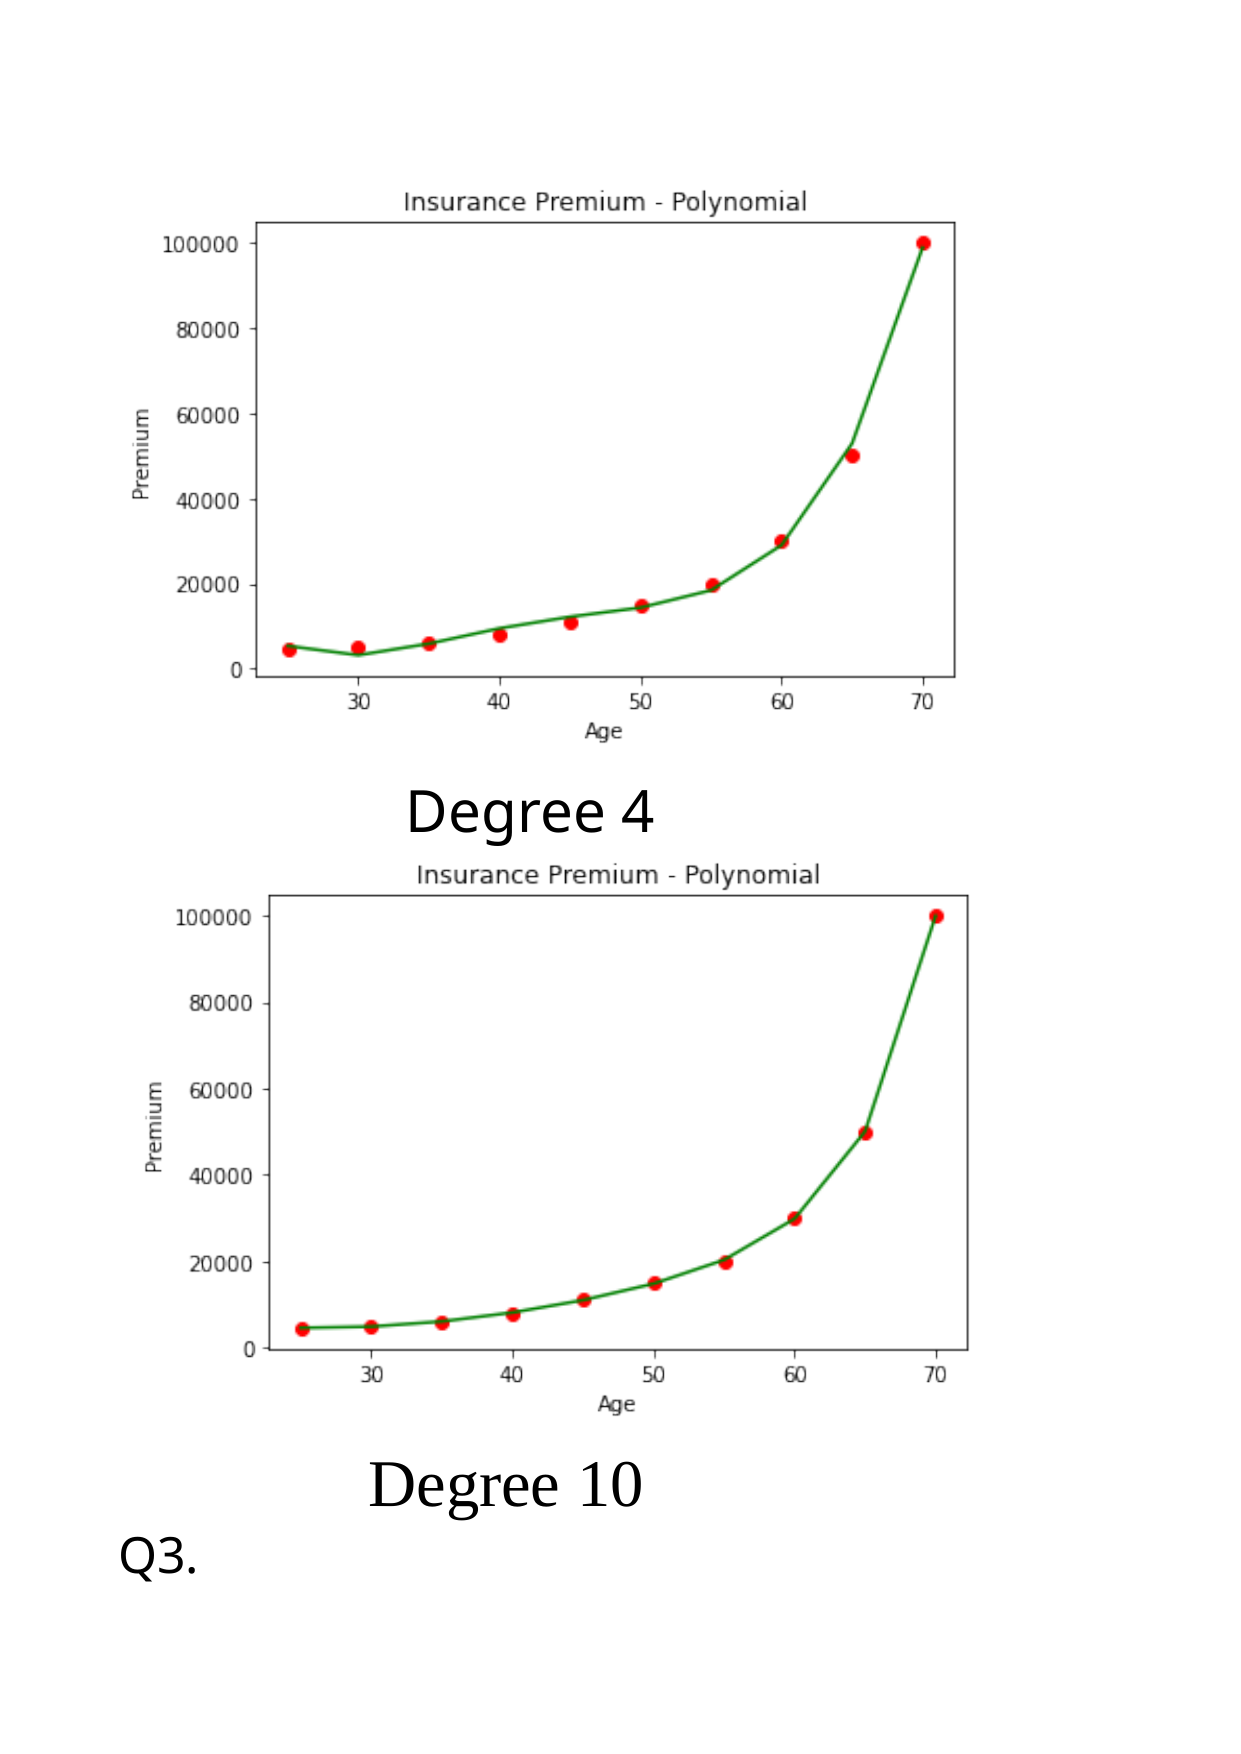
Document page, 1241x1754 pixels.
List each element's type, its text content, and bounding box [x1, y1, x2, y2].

text Degree 10 [118, 1444, 1122, 1520]
picture [131, 849, 982, 1429]
text Degree 4 [118, 770, 1122, 850]
picture [118, 176, 969, 756]
text Q3. [118, 1520, 1122, 1588]
